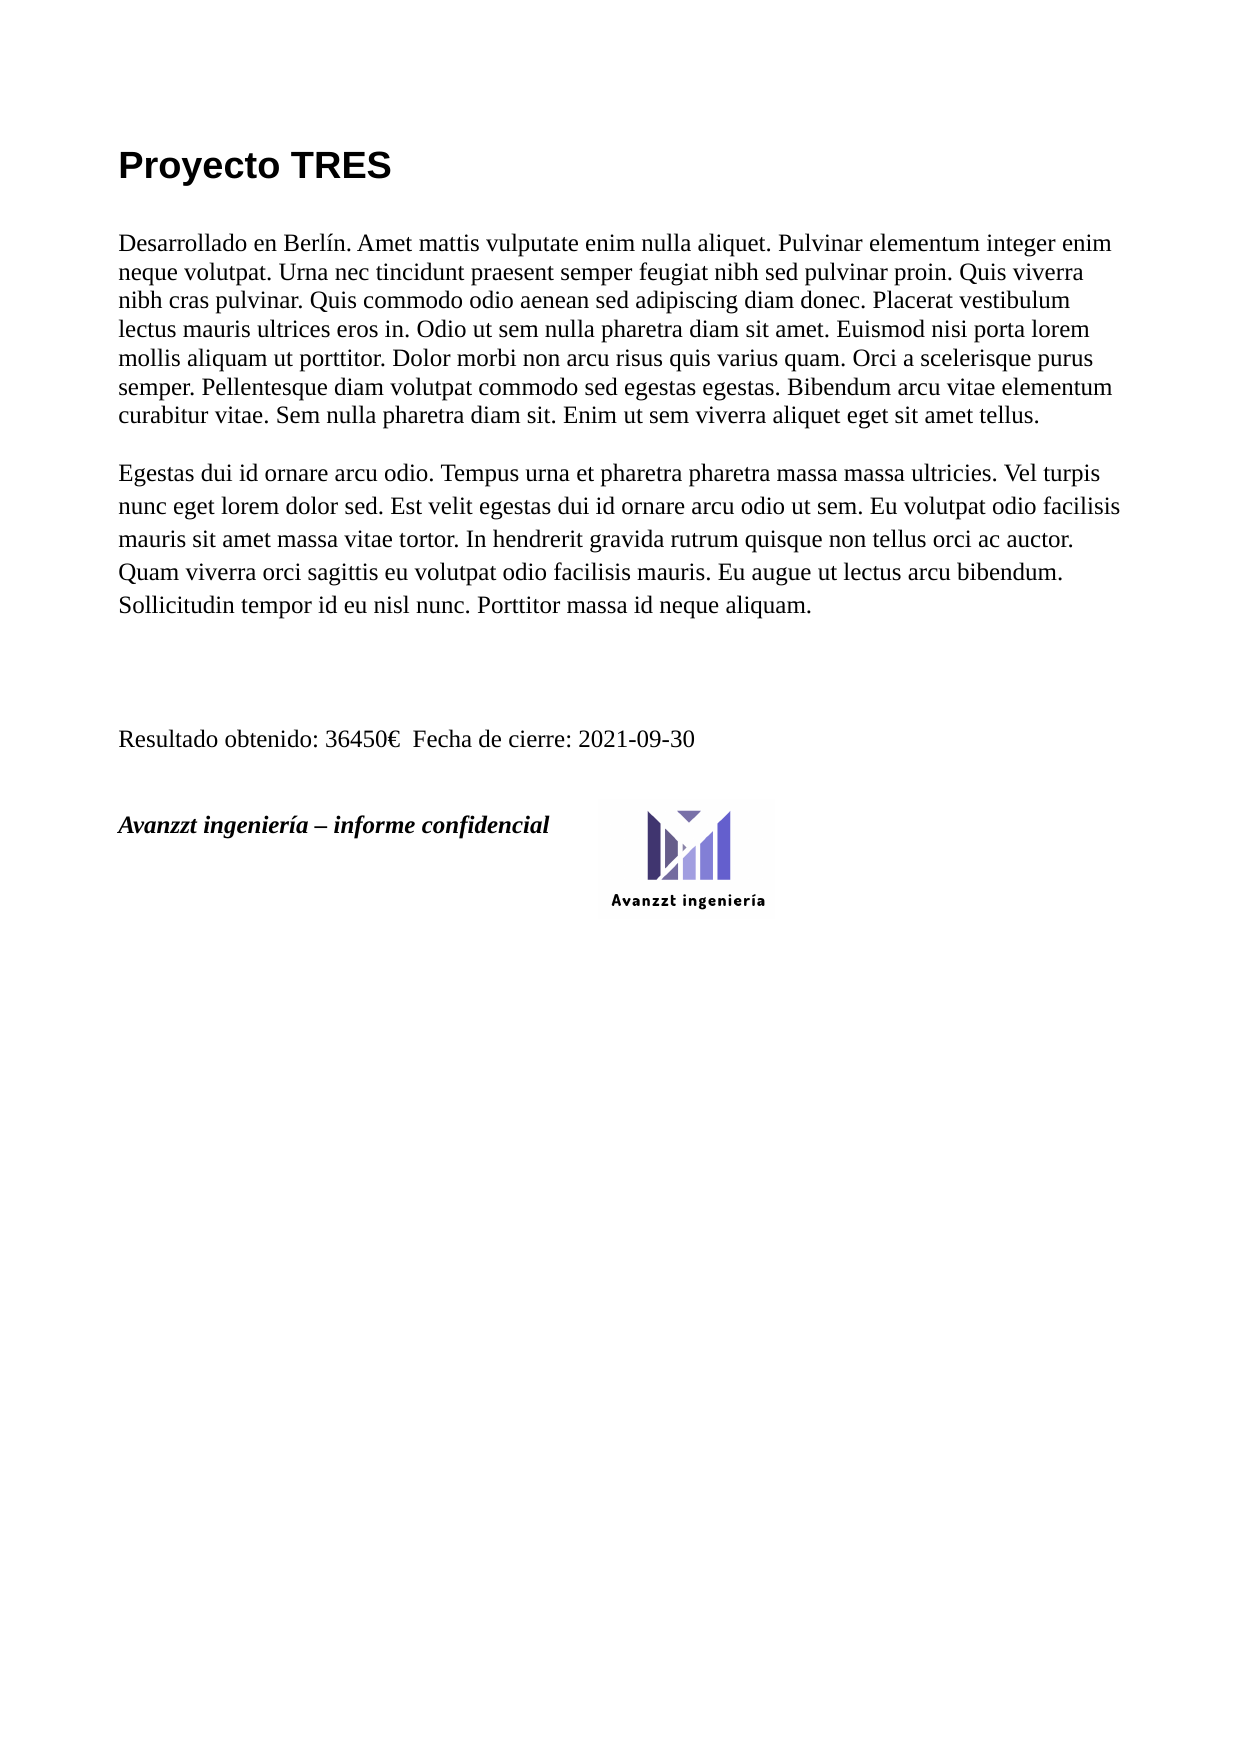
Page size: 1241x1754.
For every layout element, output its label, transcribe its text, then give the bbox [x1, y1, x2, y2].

text Desarrollado en Berlín. Amet mattis vulputate enim nulla aliquet. Pulvinar elementum integer enim neque volutpat. Urna nec tincidunt praesent semper feugiat nibh sed pulvinar proin. Quis viverra nibh cras pulvinar. Quis commodo odio aenean sed adipiscing diam donec. Placerat vestibulum lectus mauris ultrices eros in. Odio ut sem nulla pharetra diam sit amet. Euismod nisi porta lorem mollis aliquam ut porttitor. Dolor morbi non arcu risus quis varius quam. Orci a scelerisque purus semper. Pellentesque diam volutpat commodo sed egestas egestas. Bibendum arcu vitae elementum curabitur vitae. Sem nulla pharetra diam sit. Enim ut sem viverra aliquet eget sit amet tellus. [118, 228, 1122, 429]
picture [597, 799, 775, 919]
text [775, 810, 1122, 839]
text Resultado obtenido: 36450€ Fecha de cierre: 2021-09-30 [118, 724, 1122, 753]
text Egestas dui id ornare arcu odio. Tempus urna et pharetra pharetra massa massa ultricies. Vel turpis nunc eget lorem dolor sed. Est velit egestas dui id ornare arcu odio ut sem. Eu volutpat odio facilisis mauris sit amet massa vitae tortor. In hendrerit gravida rutrum quisque non tellus orci ac auctor. Quam viverra orci sagittis eu volutpat odio facilisis mauris. Eu augue ut lectus arcu bibendum. Sollicitudin tempor id eu nisl nunc. Porttitor massa id neque aliquam. [118, 458, 1122, 619]
text Avanzzt ingeniería – informe confidencial [118, 810, 597, 839]
subtitle Proyecto TRES [118, 143, 1122, 187]
